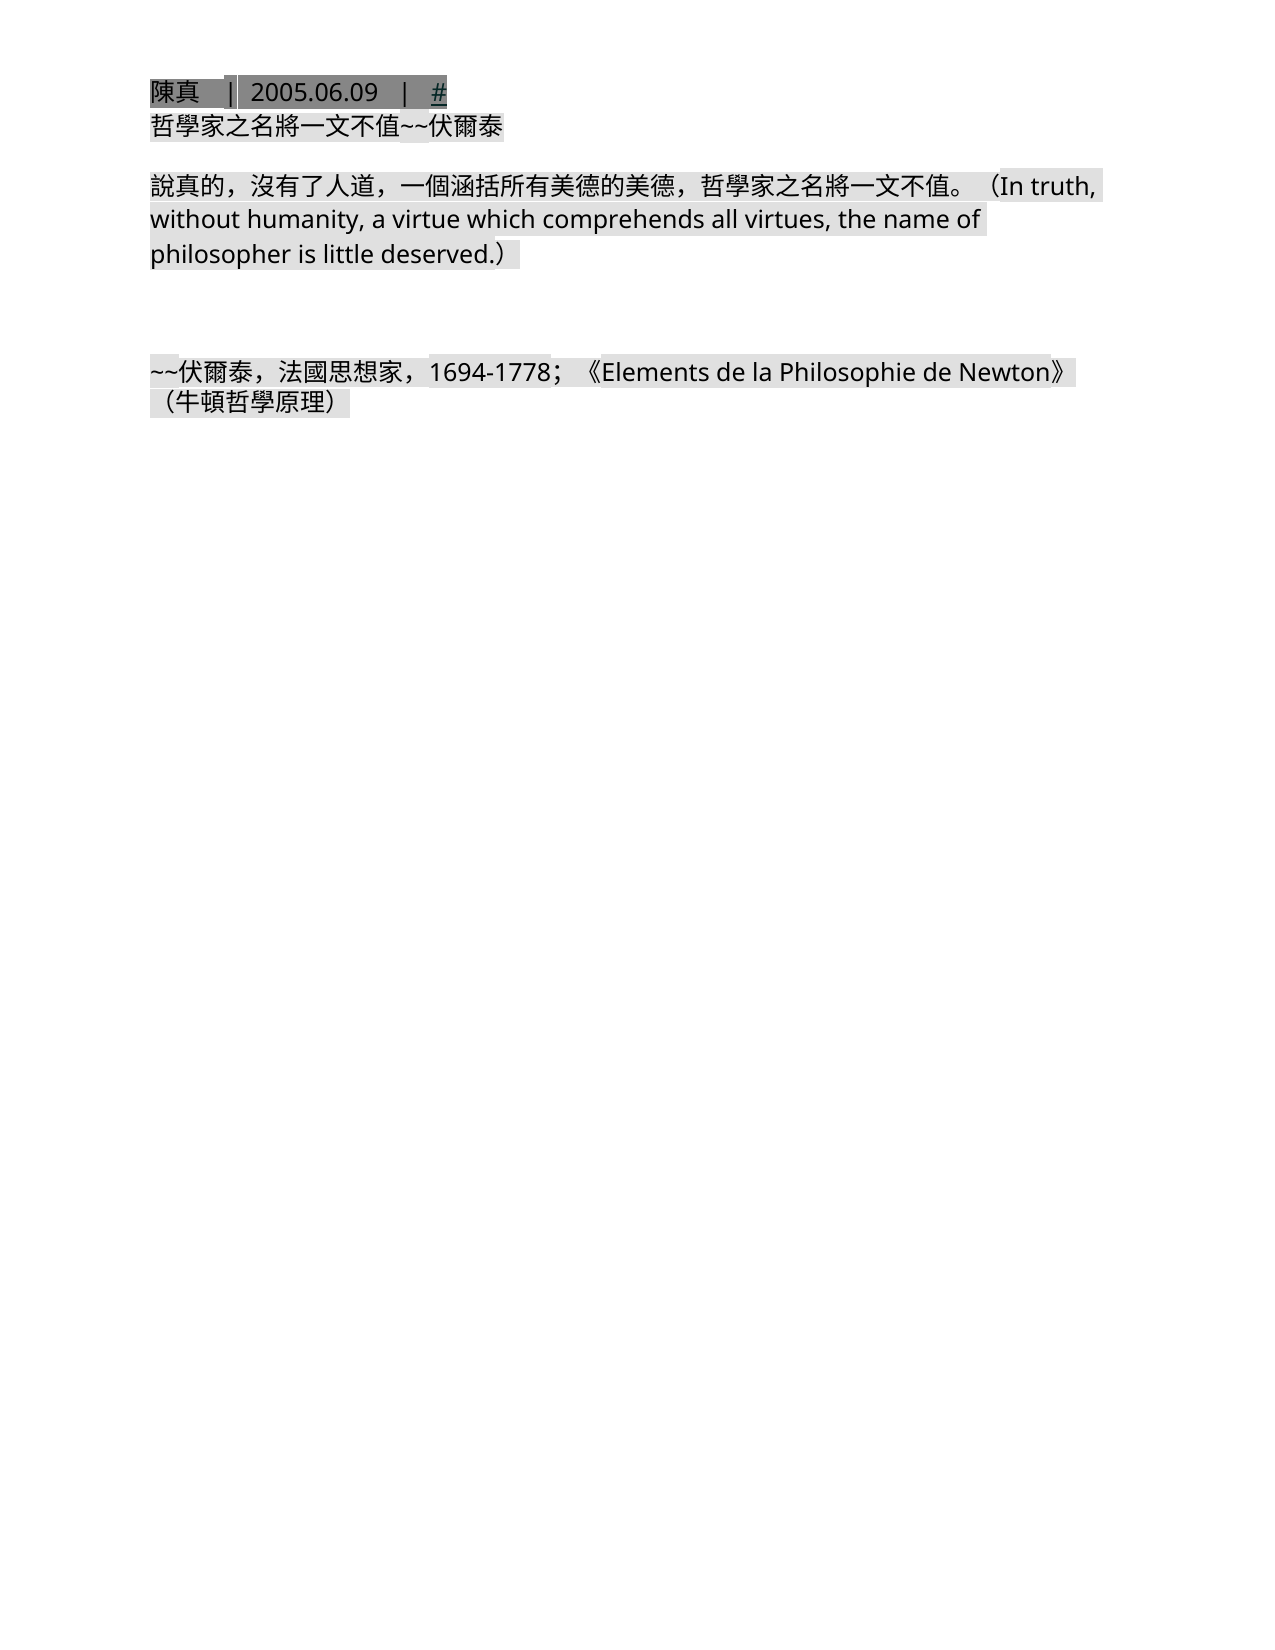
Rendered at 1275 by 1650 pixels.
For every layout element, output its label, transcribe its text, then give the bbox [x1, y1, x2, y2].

text 哲學家之名將一文不值~~伏爾泰 [150, 109, 1125, 143]
text ~~伏爾泰，法國思想家，1694-1778；《Elements de la Philosophie de Newton》（牛頓哲學原理） [150, 354, 1125, 418]
text 說真的，沒有了人道，一個涵括所有美德的美德，哲學家之名將一文不值。（In truth, without humanity, a virtue which comprehends all virtues, the name of philosopher is little deserved.） [150, 168, 1125, 270]
text 陳真 | 2005.06.09 | # [150, 75, 1125, 109]
